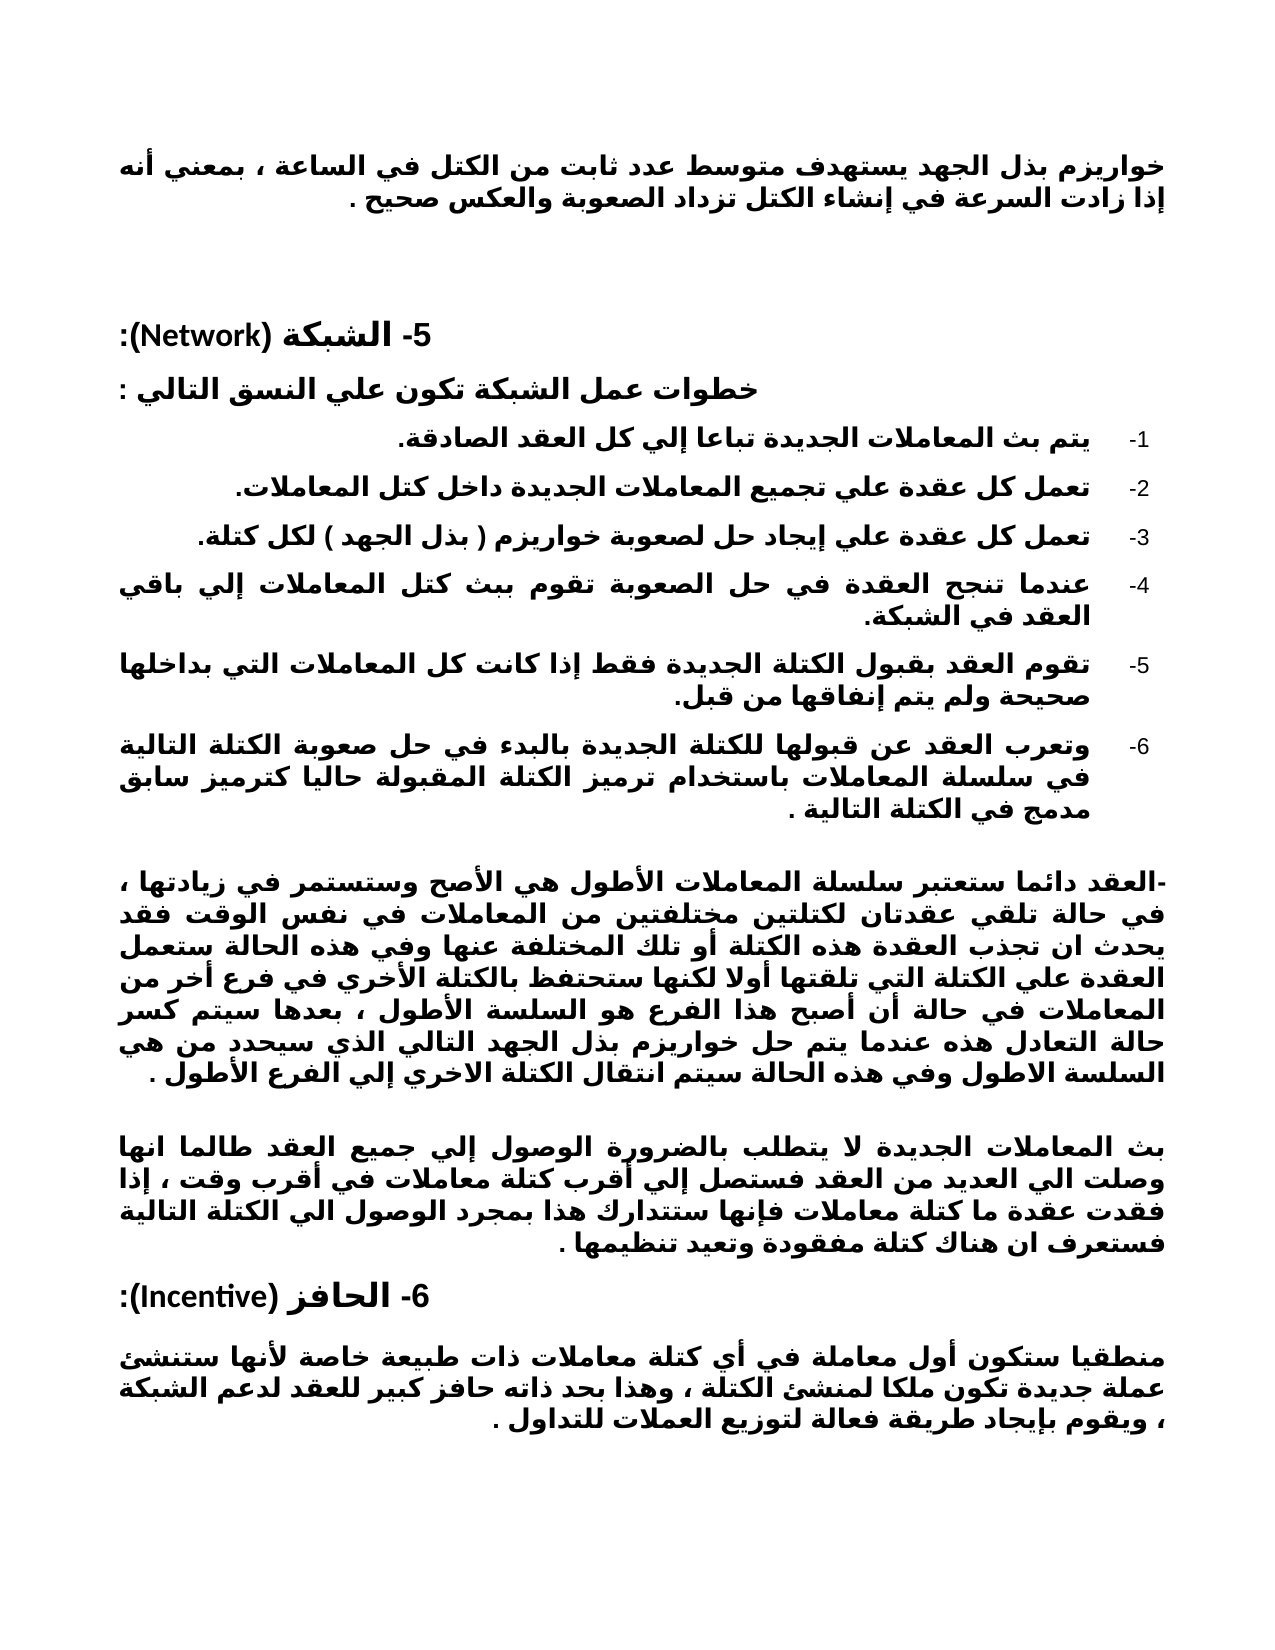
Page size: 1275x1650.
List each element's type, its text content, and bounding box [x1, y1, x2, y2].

list تقوم العقد بقبول الكتلة الجديدة فقط إذا كانت كل المعاملات التي بداخلها صحيحة ولم يتم إنفاقها من قبل. [118, 648, 1129, 712]
text منطقيا ستكون أول معاملة في أي كتلة معاملات ذات طبيعة خاصة لأنها ستنشئ عملة جديدة تكون ملكا لمنشئ الكتلة ، وهذا بحد ذاته حافز كبير للعقد لدعم الشبكة ، ويقوم بإيجاد طريقة فعالة لتوزيع العملات للتداول . [118, 1341, 1167, 1435]
list وتعرب العقد عن قبولها للكتلة الجديدة بالبدء في حل صعوبة الكتلة التالية في سلسلة المعاملات باستخدام ترميز الكتلة المقبولة حاليا كترميز سابق مدمج في الكتلة التالية . [118, 729, 1129, 824]
text 5- الشبكة (Network): [118, 313, 1167, 354]
text -العقد دائما ستعتبر سلسلة المعاملات الأطول هي الأصح وستستمر في زيادتها ، في حالة تلقي عقدتان لكتلتين مختلفتين من المعاملات في نفس الوقت فقد يحدث ان تجذب العقدة هذه الكتلة أو تلك المختلفة عنها وفي هذه الحالة ستعمل العقدة علي الكتلة التي تلقتها أولا لكنها ستحتفظ بالكتلة الأخري في فرع أخر من المعاملات في حالة أن أصبح هذا الفرع هو السلسة الأطول ، بعدها سيتم كسر حالة التعادل هذه عندما يتم حل خواريزم بذل الجهد التالي الذي سيحدد من هي السلسة الاطول وفي هذه الحالة سيتم انتقال الكتلة الاخري إلي الفرع الأطول . [118, 866, 1167, 1089]
text 6- الحافز (Incentive): [118, 1275, 1167, 1316]
list يتم بث المعاملات الجديدة تباعا إلي كل العقد الصادقة. [118, 422, 1129, 454]
text خطوات عمل الشبكة تكون علي النسق التالي : [118, 372, 1167, 405]
list تعمل كل عقدة علي إيجاد حل لصعوبة خواريزم ( بذل الجهد ) لكل كتلة. [118, 519, 1129, 551]
list تعمل كل عقدة علي تجميع المعاملات الجديدة داخل كتل المعاملات. [118, 471, 1129, 502]
text بث المعاملات الجديدة لا يتطلب بالضرورة الوصول إلي جميع العقد طالما انها وصلت الي العديد من العقد فستصل إلي أقرب كتلة معاملات في أقرب وقت ، إذا فقدت عقدة ما كتلة معاملات فإنها ستتدارك هذا بمجرد الوصول الي الكتلة التالية فستعرف ان هناك كتلة مفقودة وتعيد تنظيمها . [118, 1131, 1167, 1258]
text لتعويض الأثر الناتج من القوة الحسابية لأجهزة الكمبيوتر وأيضا تعويض النقص الناتج في العقد نتيجة نقص الإهتمام مع مرور الوقت , يتم تحديد الصعوبة في خواريزم بذل الجهد يستهدف متوسط عدد ثابت من الكتل في الساعة ، بمعني أنه إذا زادت السرعة في إنشاء الكتل تزداد الصعوبة والعكس صحيح . [118, 150, 1167, 213]
list عندما تنجح العقدة في حل الصعوبة تقوم ببث كتل المعاملات إلي باقي العقد في الشبكة. [118, 568, 1129, 631]
